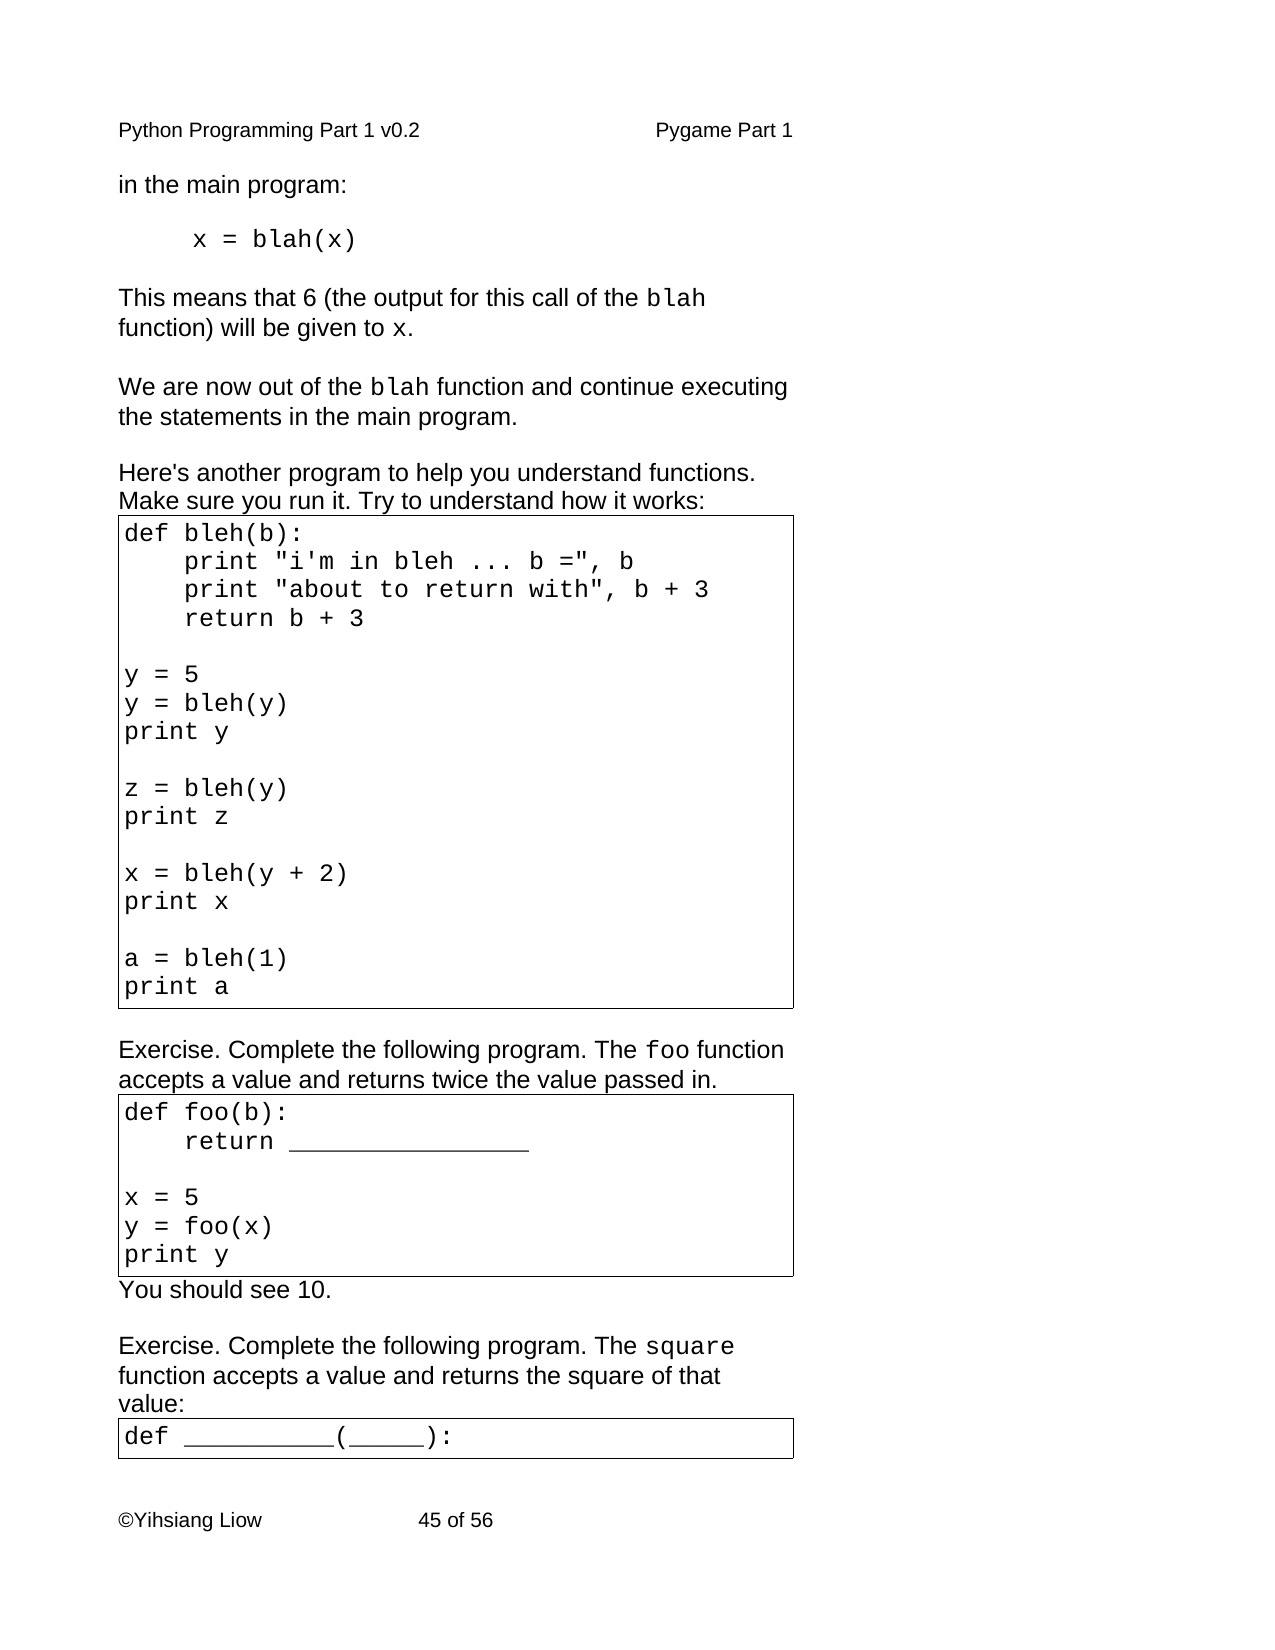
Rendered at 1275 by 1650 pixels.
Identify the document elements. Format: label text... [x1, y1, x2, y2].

text in the main program: [118, 171, 793, 199]
text Here's another program to help you understand functions. Make sure you run it. Try to understand how it works: [118, 459, 793, 514]
text You should see 10. [118, 1277, 793, 1304]
text x = blah(x) [118, 227, 793, 255]
text We are now out of the blah function and continue executing the statements in the main program. [118, 372, 793, 430]
text Exercise. Complete the following program. The foo function accepts a value and returns twice the value passed in. [118, 1036, 793, 1094]
table_header def __________(_____): [119, 1419, 793, 1458]
text Exercise. Complete the following program. The square function accepts a value and returns the square of that value: [118, 1332, 793, 1418]
table_header def bleh(b): print "i'm in bleh ... b =", b print "about to return with", b + 3 return b + 3 y = 5 y = bleh(y) print y z = bleh(y) print z x = bleh(y + 2) print x a = bleh(1) print a [119, 516, 793, 1008]
table_header def foo(b): return ________________ x = 5 y = foo(x) print y [119, 1095, 793, 1276]
text This means that 6 (the output for this call of the blah function) will be given to x. [118, 284, 793, 344]
